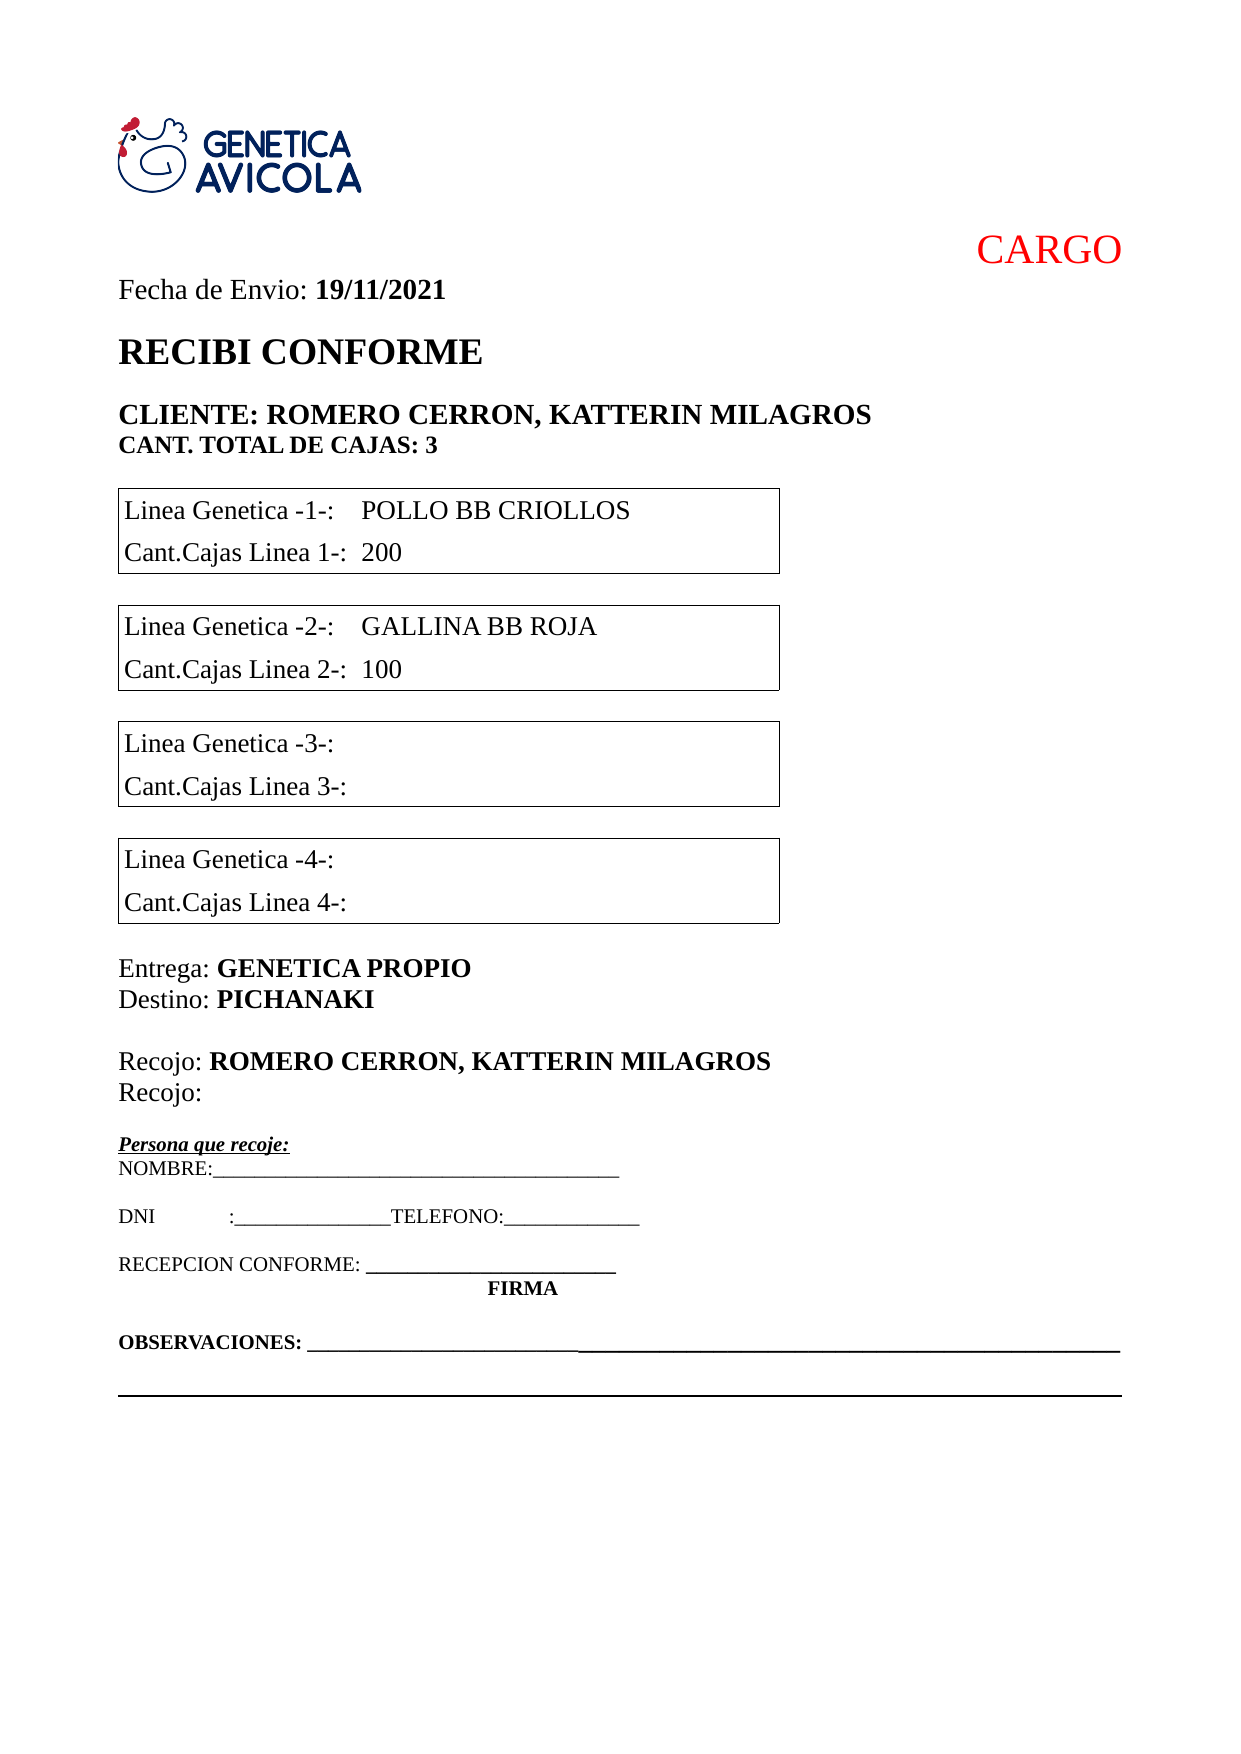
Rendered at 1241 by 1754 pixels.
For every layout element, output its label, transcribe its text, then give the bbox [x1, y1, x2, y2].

table_cell [356, 574, 779, 604]
text Fecha de Envio: 19/11/2021 [118, 272, 1122, 306]
table_cell [356, 764, 779, 806]
table_cell [356, 807, 779, 838]
text Persona que recoje: [118, 1132, 1122, 1156]
table_cell [356, 722, 779, 764]
table_cell Cant.Cajas Linea 3-: [119, 764, 356, 806]
table_header Linea Genetica -1-: [119, 489, 356, 531]
table_cell 200 [356, 531, 779, 573]
table_cell Linea Genetica -4-: [119, 839, 356, 880]
text Recojo: ROMERO CERRON, KATTERIN MILAGROS [118, 1045, 1122, 1076]
text OBSERVACIONES: __________________________________________________________________ [118, 1324, 1122, 1355]
table_cell [356, 839, 779, 880]
table_cell [356, 691, 779, 721]
table_cell [356, 880, 779, 923]
text FIRMA [118, 1276, 1122, 1300]
text CLIENTE: ROMERO CERRON, KATTERIN MILAGROS [118, 397, 1122, 431]
table_cell GALLINA BB ROJA [356, 606, 779, 647]
table_header POLLO BB CRIOLLOS [356, 489, 779, 531]
text NOMBRE:_______________________________________ [118, 1156, 1122, 1180]
table_cell [118, 807, 356, 838]
table_cell Cant.Cajas Linea 4-: [119, 880, 356, 923]
text Entrega: GENETICA PROPIO [118, 952, 1122, 983]
text Destino: PICHANAKI [118, 983, 1122, 1014]
table_cell [118, 691, 356, 721]
text CARGO [118, 224, 1122, 272]
table_cell Cant.Cajas Linea 2-: [119, 647, 356, 690]
table_cell Linea Genetica -2-: [119, 606, 356, 647]
table_cell 100 [356, 647, 779, 690]
text RECEPCION CONFORME: ________________________ [118, 1252, 1122, 1276]
table_cell Linea Genetica -3-: [119, 722, 356, 764]
text RECIBI CONFORME [118, 330, 1122, 373]
table_cell [118, 574, 356, 604]
text DNI :_______________TELEFONO:_____________ [118, 1204, 1122, 1228]
text Recojo: [118, 1076, 1122, 1108]
picture [117, 117, 362, 193]
table_cell Cant.Cajas Linea 1-: [119, 531, 356, 573]
text CANT. TOTAL DE CAJAS: 3 [118, 431, 1122, 459]
